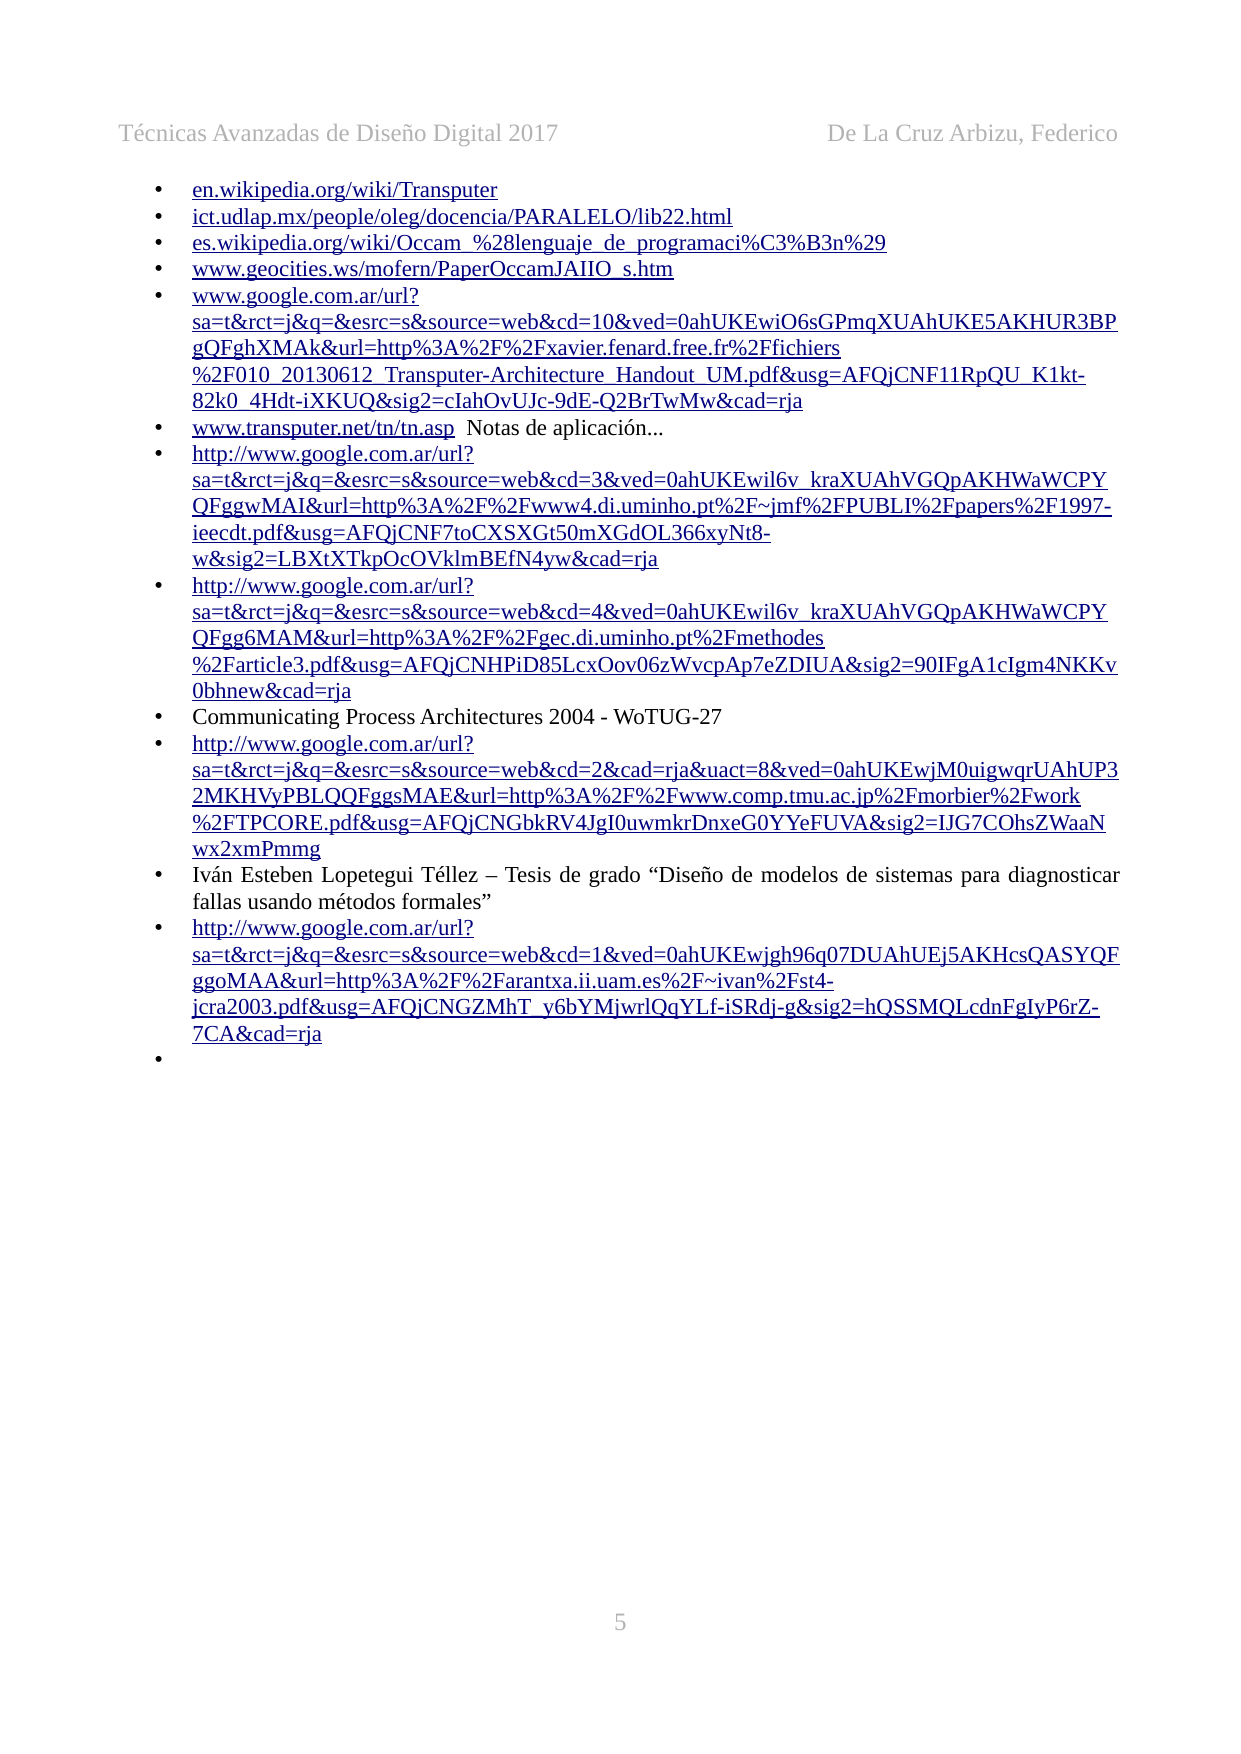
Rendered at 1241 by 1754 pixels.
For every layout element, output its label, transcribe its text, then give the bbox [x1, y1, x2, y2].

list es.wikipedia.org/wiki/Occam_%28lenguaje_de_programaci%C3%B3n%29 [154, 229, 1122, 255]
list Iván Esteben Lopetegui Téllez – Tesis de grado “Diseño de modelos de sistemas para diagnosticar fallas usando métodos formales” [154, 862, 1122, 914]
list http://www.google.com.ar/url?sa=t&rct=j&q=&esrc=s&source=web&cd=2&cad=rja&uact=8&ved=0ahUKEwjM0uigwqrUAhUP32MKHVyPBLQQFggsMAE&url=http%3A%2F%2Fwww.comp.tmu.ac.jp%2Fmorbier%2Fwork%2FTPCORE.pdf&usg=AFQjCNGbkRV4JgI0uwmkrDnxeG0YYeFUVA&sig2=IJG7COhsZWaaNwx2xmPmmg [154, 730, 1122, 862]
list www.geocities.ws/mofern/PaperOccamJAIIO_s.htm [154, 255, 1122, 282]
list www.google.com.ar/url?sa=t&rct=j&q=&esrc=s&source=web&cd=10&ved=0ahUKEwiO6sGPmqXUAhUKE5AKHUR3BPgQFghXMAk&url=http%3A%2F%2Fxavier.fenard.free.fr%2Ffichiers%2F010_20130612_Transputer-Architecture_Handout_UM.pdf&usg=AFQjCNF11RpQU_K1kt-82k0_4Hdt-iXKUQ&sig2=cIahOvUJc-9dE-Q2BrTwMw&cad=rja [154, 282, 1122, 413]
list http://www.google.com.ar/url?sa=t&rct=j&q=&esrc=s&source=web&cd=4&ved=0ahUKEwil6v_kraXUAhVGQpAKHWaWCPYQFgg6MAM&url=http%3A%2F%2Fgec.di.uminho.pt%2Fmethodes%2Farticle3.pdf&usg=AFQjCNHPiD85LcxOov06zWvcpAp7eZDIUA&sig2=90IFgA1cIgm4NKKv0bhnew&cad=rja [154, 572, 1122, 703]
list http://www.google.com.ar/url?sa=t&rct=j&q=&esrc=s&source=web&cd=1&ved=0ahUKEwjgh96q07DUAhUEj5AKHcsQASYQFggoMAA&url=http%3A%2F%2Farantxa.ii.uam.es%2F~ivan%2Fst4-jcra2003.pdf&usg=AFQjCNGZMhT_y6bYMjwrlQqYLf-iSRdj-g&sig2=hQSSMQLcdnFgIyP6rZ-7CA&cad=rja [154, 914, 1122, 1046]
list Communicating Process Architectures 2004 - WoTUG-27 [154, 703, 1122, 730]
list en.wikipedia.org/wiki/Transputer [154, 176, 1122, 203]
list ict.udlap.mx/people/oleg/docencia/PARALELO/lib22.html [154, 203, 1122, 229]
list http://www.google.com.ar/url?sa=t&rct=j&q=&esrc=s&source=web&cd=3&ved=0ahUKEwil6v_kraXUAhVGQpAKHWaWCPYQFggwMAI&url=http%3A%2F%2Fwww4.di.uminho.pt%2F~jmf%2FPUBLI%2Fpapers%2F1997-ieecdt.pdf&usg=AFQjCNF7toCXSXGt50mXGdOL366xyNt8-w&sig2=LBXtXTkpOcOVklmBEfN4yw&cad=rja [154, 440, 1122, 572]
list www.transputer.net/tn/tn.asp Notas de aplicación... [154, 413, 1122, 440]
